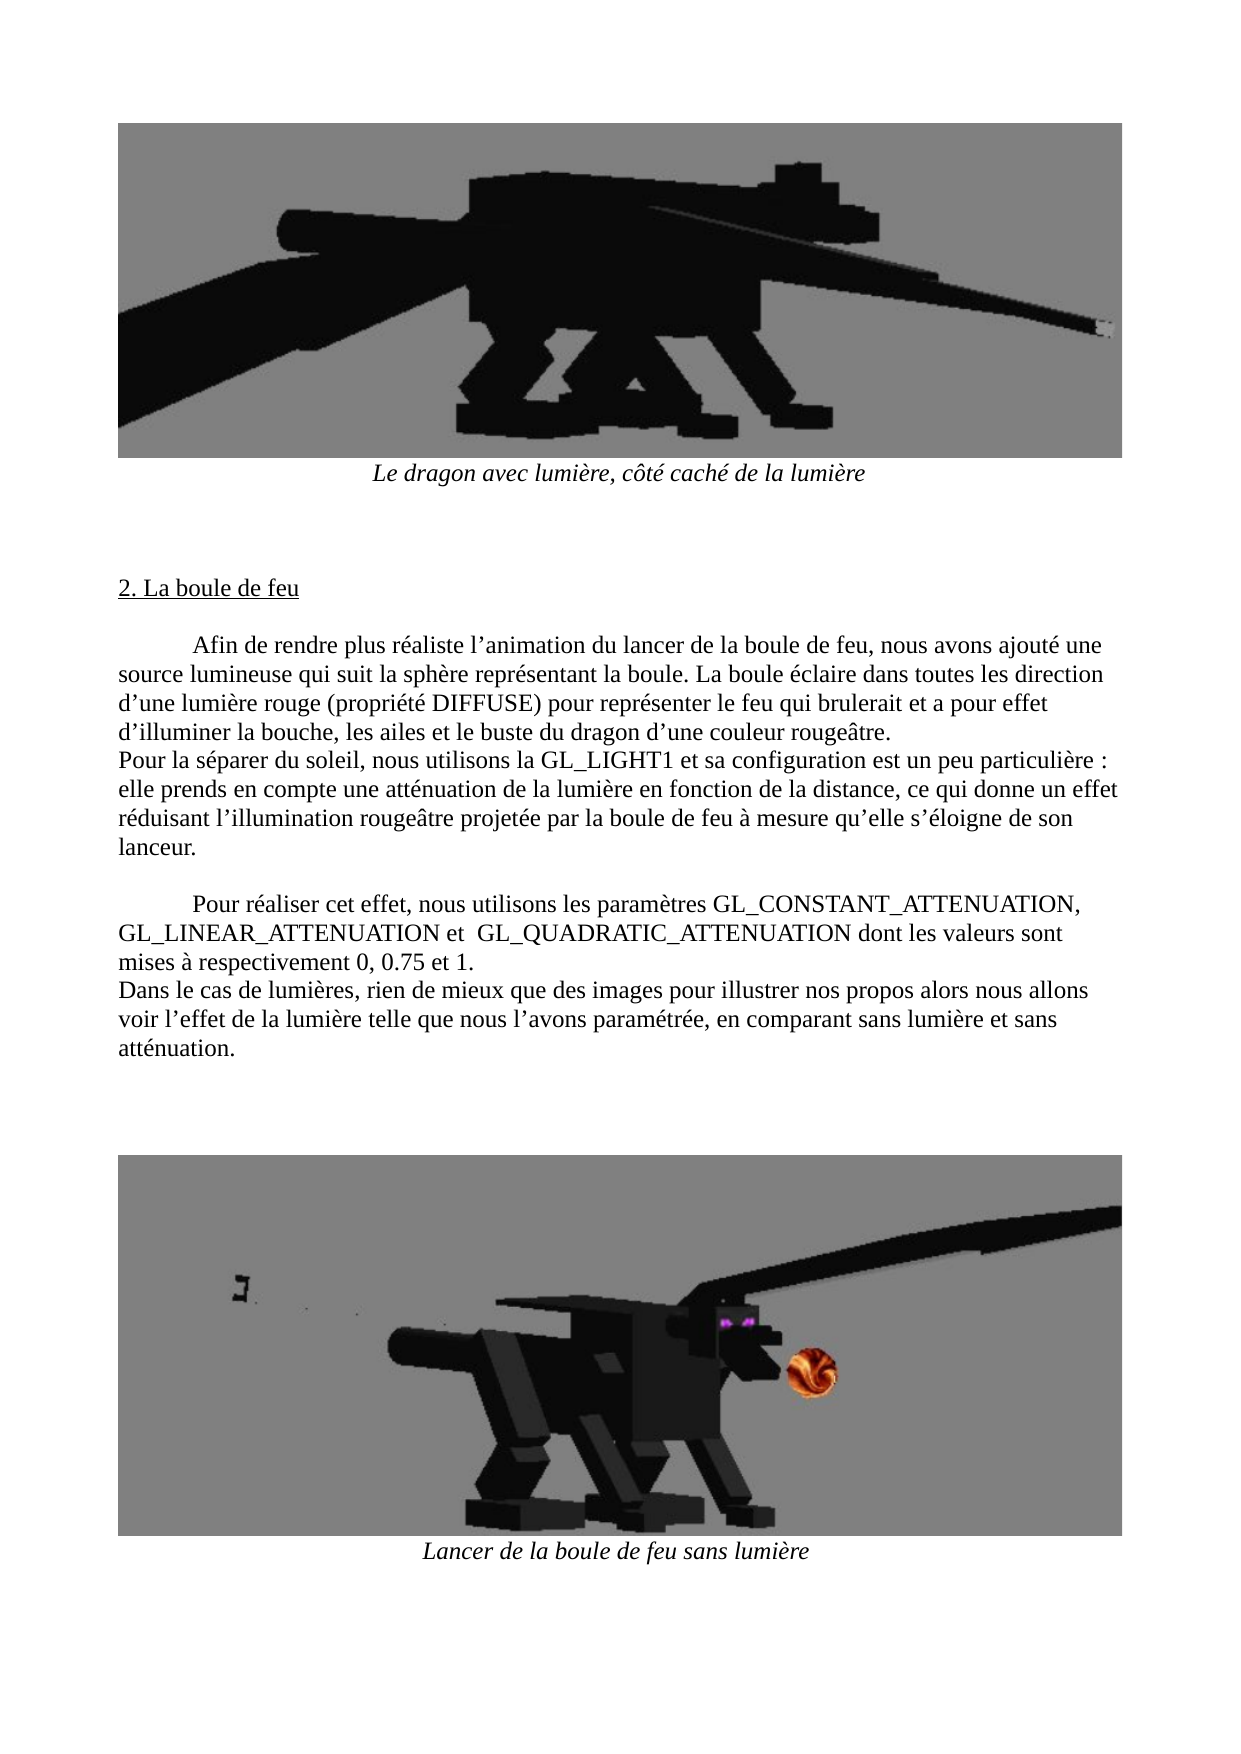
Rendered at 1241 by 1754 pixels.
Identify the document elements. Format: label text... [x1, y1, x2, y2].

text [118, 118, 1122, 123]
text Dans le cas de lumières, rien de mieux que des images pour illustrer nos propos alors nous allons voir l’effet de la lumière telle que nous l’avons paramétrée, en comparant sans lumière et sans atténuation. [118, 976, 1122, 1062]
picture [118, 1155, 1123, 1536]
text Pour réaliser cet effet, nous utilisons les paramètres GL_CONSTANT_ATTENUATION, GL_LINEAR_ATTENUATION et GL_QUADRATIC_ATTENUATION dont les valeurs sont mises à respectivement 0, 0.75 et 1. [118, 889, 1122, 976]
picture [118, 123, 1123, 458]
text Pour la séparer du soleil, nous utilisons la GL_LIGHT1 et sa configuration est un peu particulière : elle prends en compte une atténuation de la lumière en fonction de la distance, ce qui donne un effet réduisant l’illumination rougeâtre projetée par la boule de feu à mesure qu’elle s’éloigne de son lanceur. [118, 746, 1122, 861]
text [118, 1148, 1122, 1155]
text Le dragon avec lumière, côté caché de la lumière [118, 458, 1122, 487]
text 2. La boule de feu [118, 573, 1122, 602]
text Lancer de la boule de feu sans lumière [118, 1536, 1122, 1565]
text Afin de rendre plus réaliste l’animation du lancer de la boule de feu, nous avons ajouté une source lumineuse qui suit la sphère représentant la boule. La boule éclaire dans toutes les direction d’une lumière rouge (propriété DIFFUSE) pour représenter le feu qui brulerait et a pour effet d’illuminer la bouche, les ailes et le buste du dragon d’une couleur rougeâtre. [118, 631, 1122, 746]
